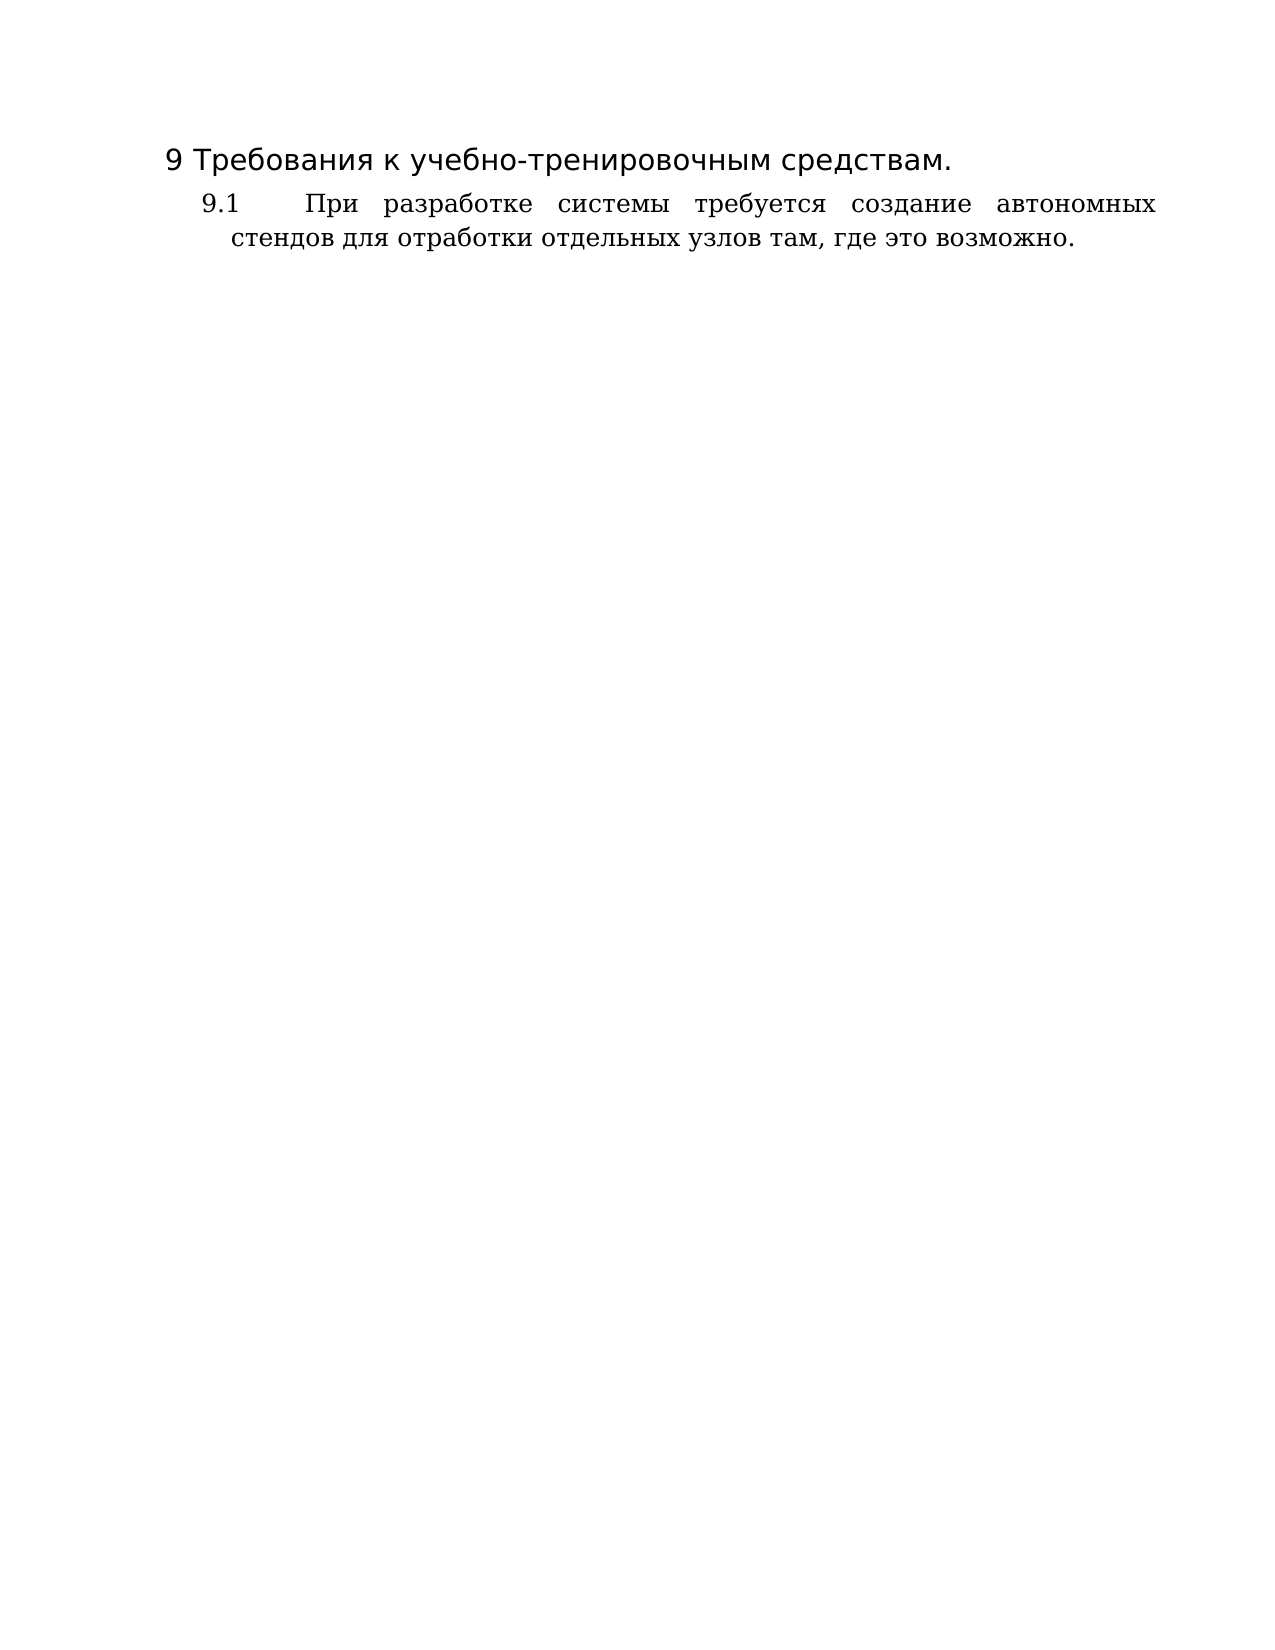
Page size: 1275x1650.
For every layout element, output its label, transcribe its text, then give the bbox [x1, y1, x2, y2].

list При разработке системы требуется создание автономных стендов для отработки отдельных узлов там, где это возможно. [193, 189, 1157, 252]
subtitle Требования к учебно-тренировочным средствам. [156, 143, 1157, 177]
